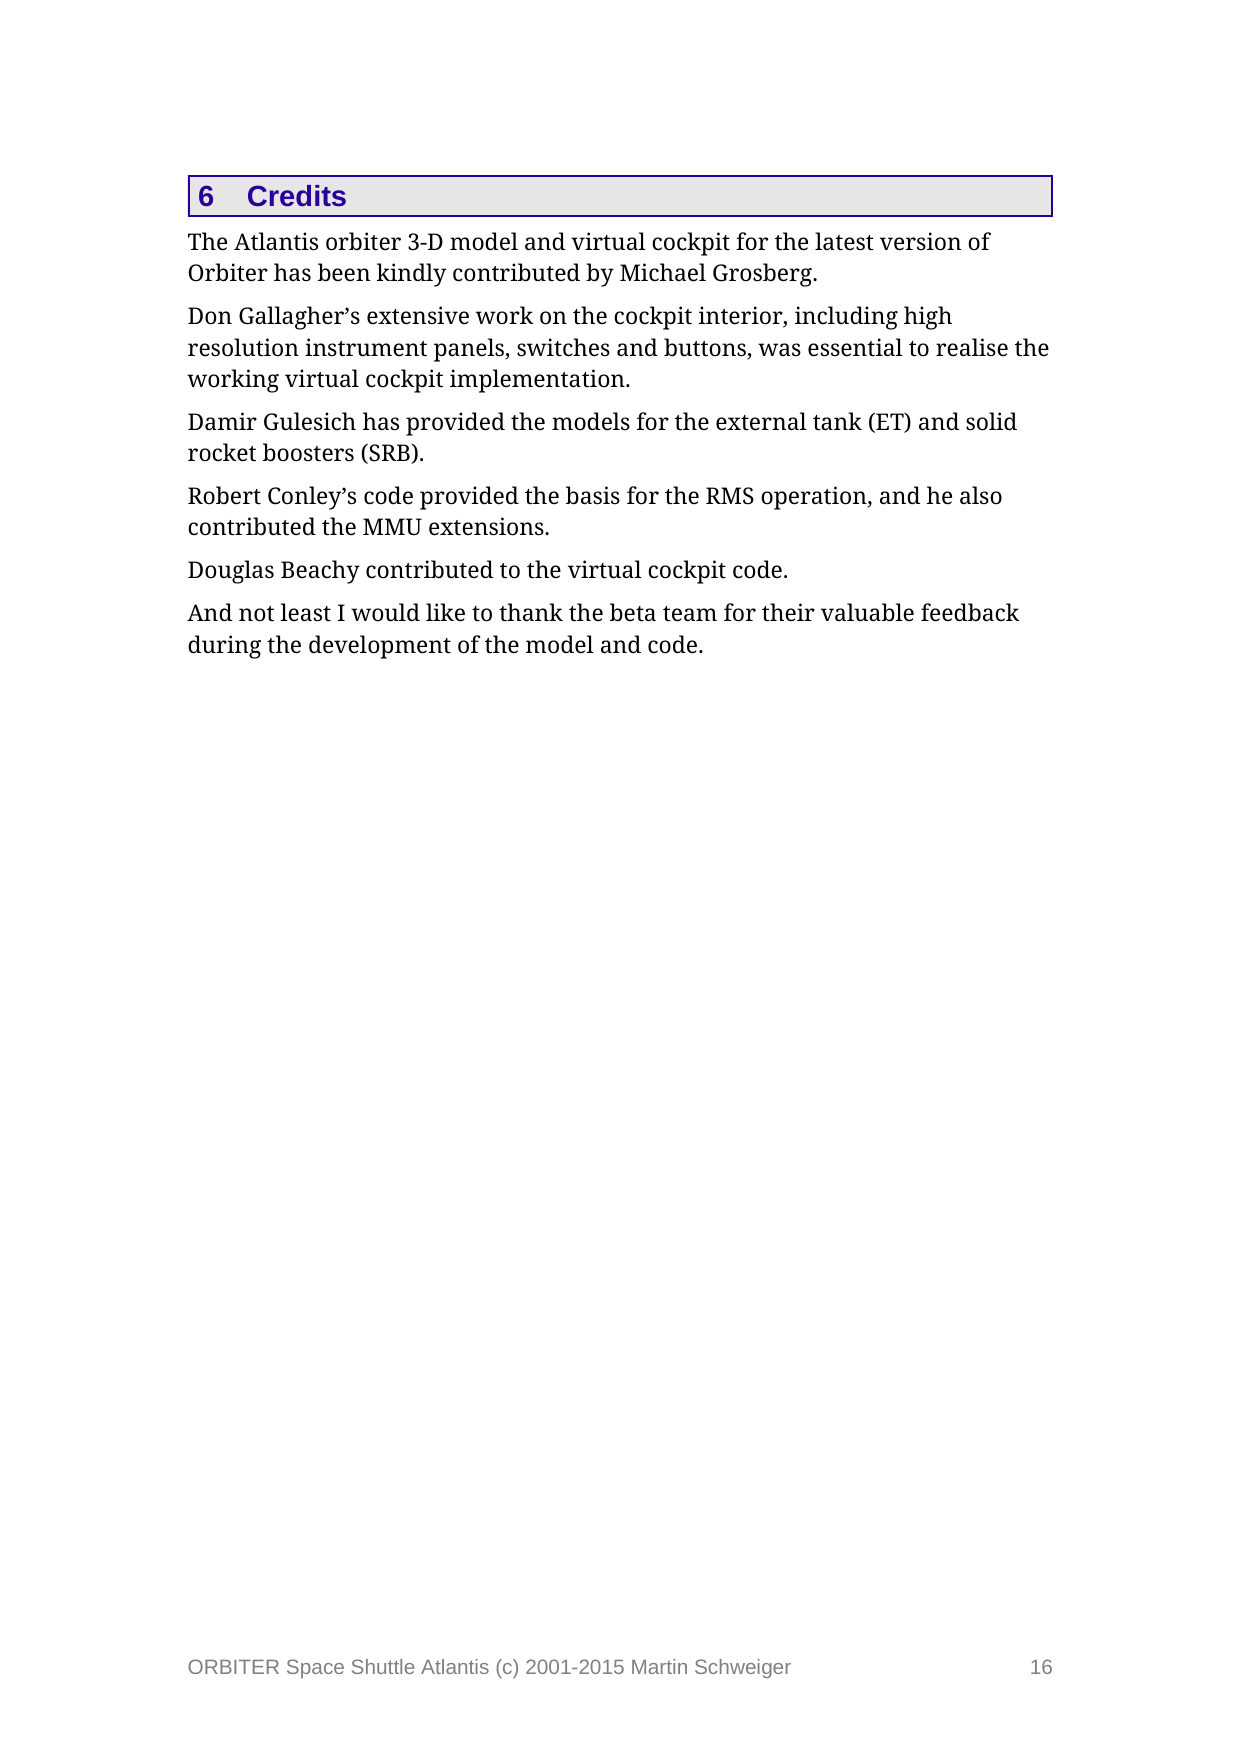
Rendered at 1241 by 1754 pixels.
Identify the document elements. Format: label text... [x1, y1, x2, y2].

text Damir Gulesich has provided the models for the external tank (ET) and solid rocket boosters (SRB). [187, 405, 1053, 468]
subtitle Credits [190, 177, 1051, 215]
text Douglas Beachy contributed to the virtual cockpit code. [187, 554, 1053, 585]
text And not least I would like to thank the beta team for their valuable feedback during the devel­opment of the model and code. [187, 597, 1053, 659]
text Don Gallagher’s extensive work on the cockpit interior, including high resolution instrument panels, switches and buttons, was essential to realise the working virtual cockpit implementa­tion. [187, 300, 1053, 393]
text The Atlantis orbiter 3-D model and virtual cockpit for the latest version of Orbiter has been kindly contributed by Michael Grosberg. [187, 226, 1053, 288]
text Robert Conley’s code provided the basis for the RMS operation, and he also contributed the MMU extensions. [187, 479, 1053, 542]
